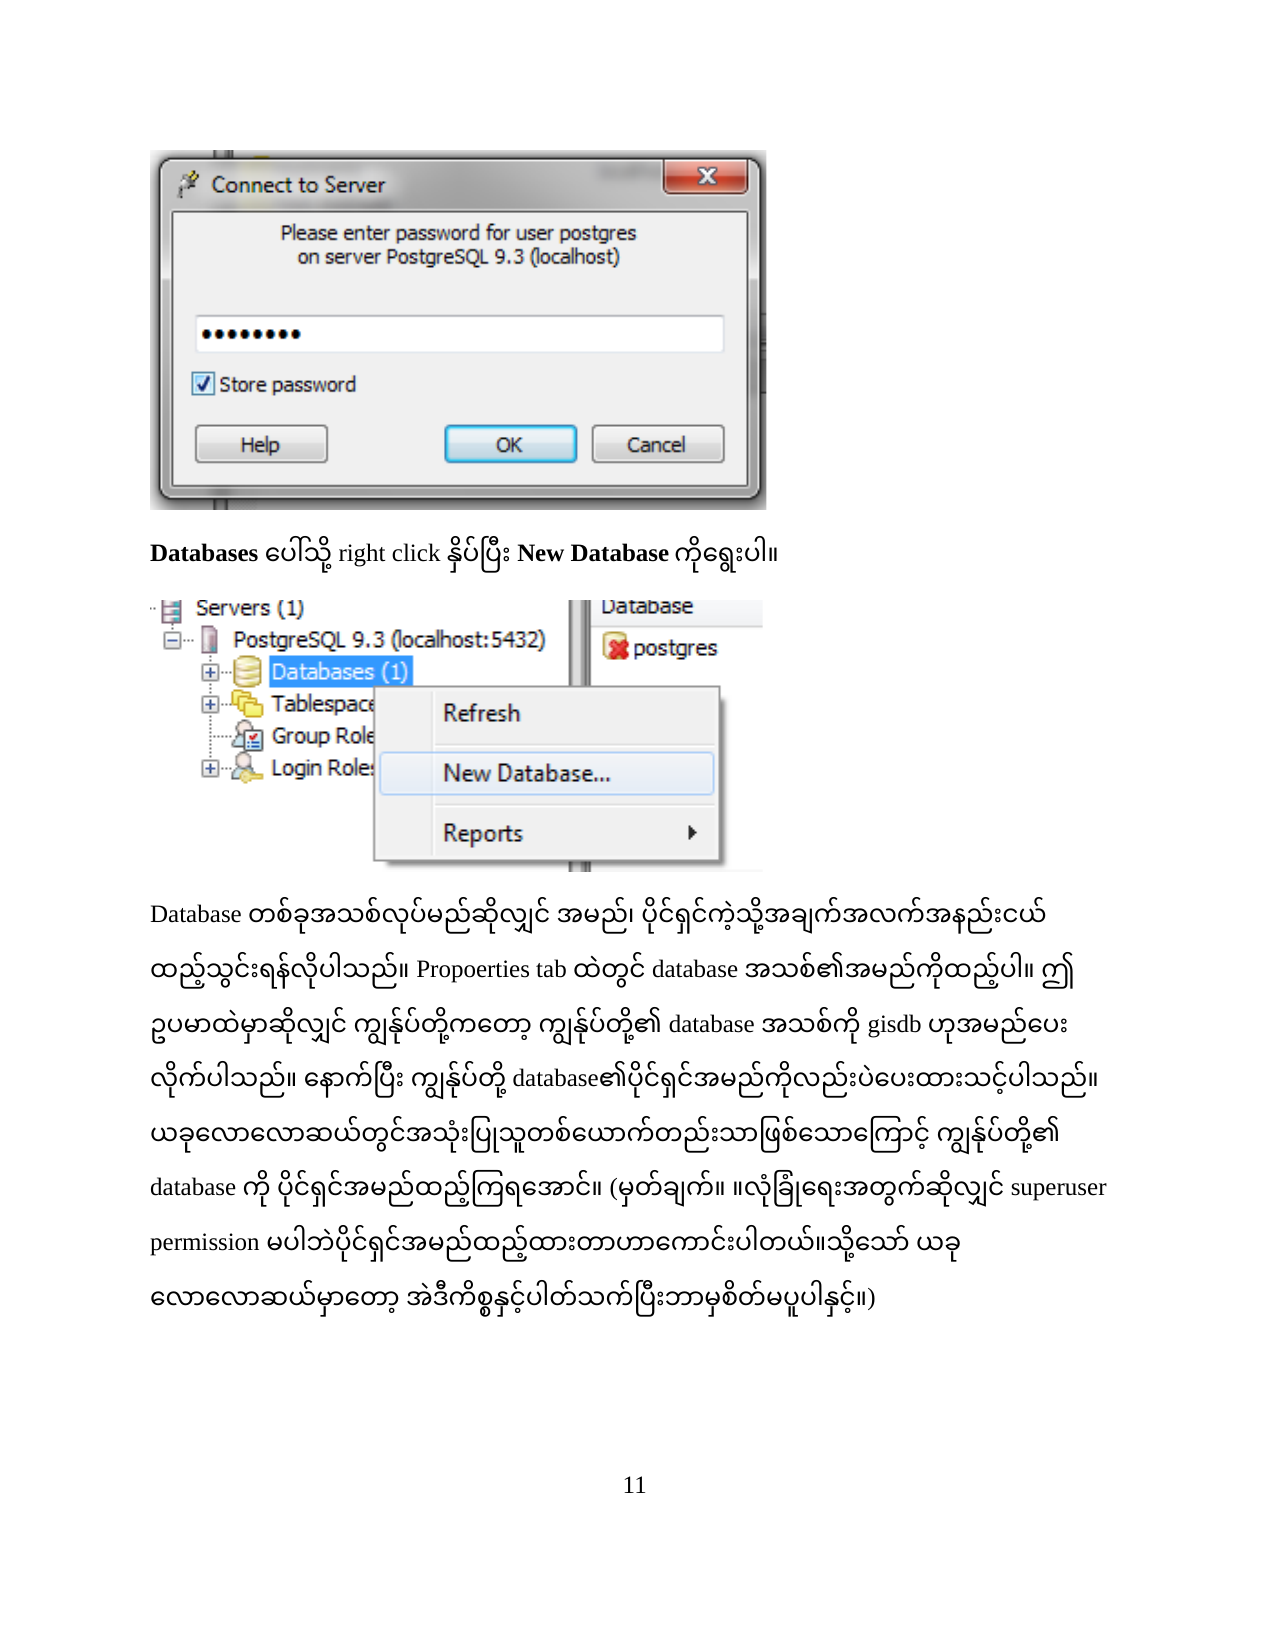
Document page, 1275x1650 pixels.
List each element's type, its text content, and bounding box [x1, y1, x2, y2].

picture [150, 150, 767, 510]
picture [150, 600, 763, 872]
text Databases ပေါ်သို့ right click နှိပ်ပြီး New Databaseကိုရွေးပါ။ [150, 528, 1125, 583]
text Database တစ်ခုအသစ်လုပ်မည်ဆိုလျှင် အမည်၊ ပိုင်ရှင်ကဲ့သို့အချက်အလက်အနည်းငယ် ထည့်သွင်းရန်လိုပါသည်။ Propoerties tab ထဲတွင် database အသစ်၏အမည်ကိုထည့်ပါ။ ဤဥပမာထဲမှာဆိုလျှင် ကျွန်ုပ်တို့ကတော့ ကျွန်ုပ်တို့၏ database အသစ်ကို gisdb ဟုအမည်ပေးလိုက်ပါသည်။ နောက်ပြီး ကျွန်ုပ်တို့ database၏ပိုင်ရှင်အမည်ကိုလည်းပဲပေးထားသင့်ပါသည်။ ယခုလောလောဆယ်တွင်အသုံးပြုသူတစ်ယောက်တည်းသာဖြစ်သောကြောင့် ကျွန်ုပ်တို့၏ database ကို ပိုင်ရှင်အမည်ထည့်ကြရအောင်။ (မှတ်ချက်။ ။လုံခြုံရေးအတွက်ဆိုလျှင် superuser permission မပါဘဲပိုင်ရှင်အမည်ထည့်ထားတာဟာကောင်းပါတယ်။သို့သော် ယခုလောလောဆယ်မှာတော့ အဲဒီကိစ္စနှင့်ပါတ်သက်ပြီးဘာမှစိတ်မပူပါနှင့်။) [150, 890, 1125, 1326]
